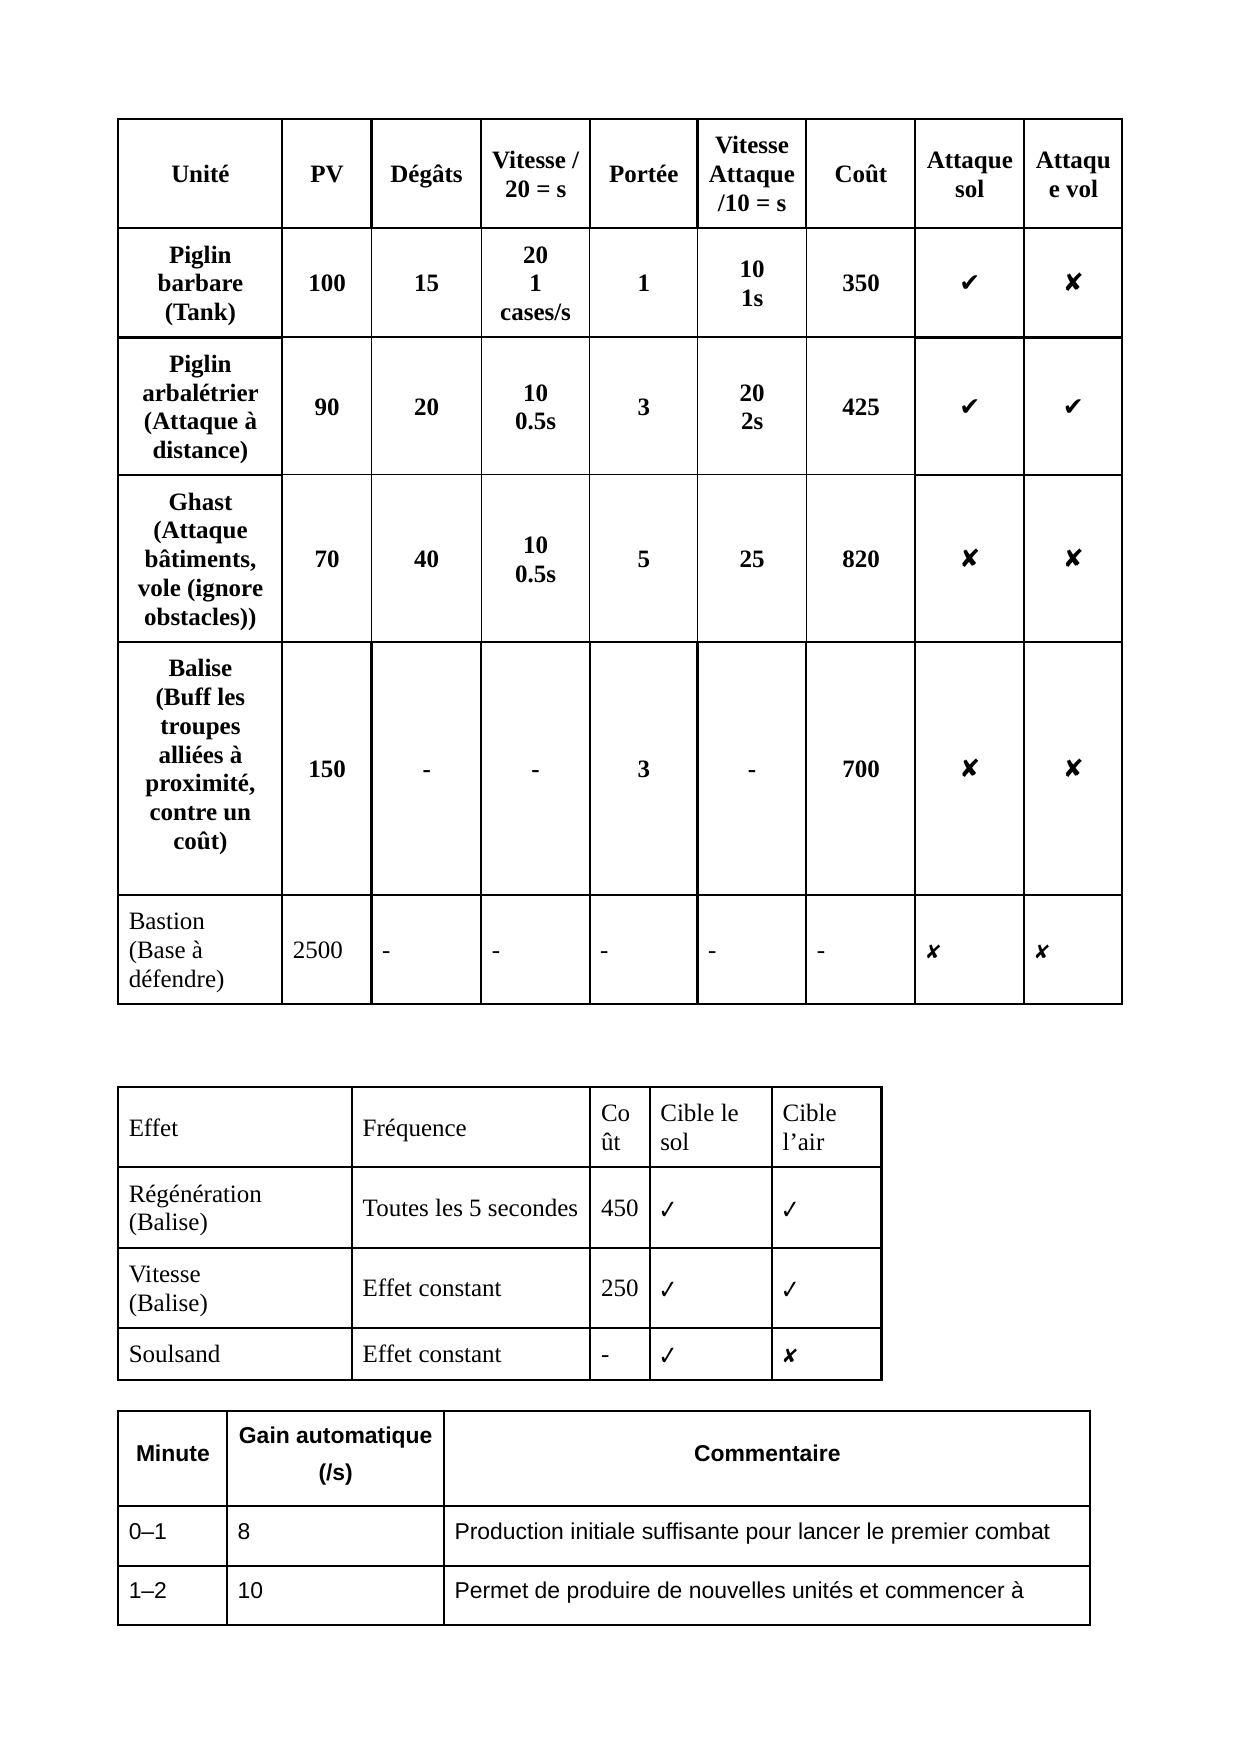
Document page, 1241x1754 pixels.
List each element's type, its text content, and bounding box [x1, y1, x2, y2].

table_cell ✔ [773, 1249, 880, 1327]
table_cell 70 [283, 475, 371, 641]
table_cell 10 [228, 1567, 443, 1624]
table_cell ✘ [916, 643, 1023, 894]
table_header Cible le sol [651, 1088, 771, 1166]
table_header Vitesse Attaque /10 = s [699, 120, 805, 227]
table_cell 820 [807, 475, 914, 641]
table_header Coût [807, 120, 914, 227]
table_cell ✘ [1025, 229, 1121, 336]
table_cell 8 [228, 1507, 443, 1564]
table_cell 350 [807, 229, 914, 336]
table_cell 2500 [283, 896, 370, 1003]
table_header Vitesse / 20 = s [482, 120, 589, 227]
table_cell 425 [807, 338, 914, 474]
table_header Attaque vol [1025, 120, 1121, 227]
table_cell Ghast (Attaque bâtiments, vole (ignore obstacles)) [119, 476, 281, 641]
table_cell - [591, 896, 696, 1003]
table_cell ✔ [651, 1329, 771, 1379]
table_cell 90 [283, 338, 371, 474]
table_cell 250 [591, 1249, 649, 1327]
table_cell 5 [590, 475, 697, 641]
table_cell 1 [590, 229, 697, 336]
table_cell Piglin barbare (Tank) [119, 229, 281, 336]
table_header PV [283, 120, 370, 227]
table_cell ✘ [1025, 896, 1121, 1003]
table_header Coût [591, 1088, 649, 1166]
table_header Unité [119, 120, 281, 227]
table_cell 15 [372, 229, 481, 336]
table_cell 0–1 [119, 1507, 226, 1564]
table_cell 3 [591, 643, 696, 894]
table_cell ✔ [651, 1249, 771, 1327]
table_cell ✘ [1025, 643, 1121, 894]
table_cell Piglin arbalétrier (Attaque à distance) [119, 339, 281, 474]
table_header Commentaire [445, 1412, 1089, 1505]
table_cell 150 [283, 643, 370, 894]
table_cell Effet constant [353, 1329, 589, 1379]
table_cell Production initiale suffisante pour lancer le premier combat [445, 1507, 1089, 1564]
table_cell - [482, 896, 589, 1003]
table_cell - [482, 643, 589, 894]
table_cell 20 2s [698, 338, 806, 474]
table_header Cible l’air [773, 1088, 880, 1166]
table_cell ✘ [773, 1329, 880, 1379]
table_cell ✔ [1025, 339, 1121, 474]
table_cell 10 0.5s [482, 338, 589, 474]
table_cell 10 1s [698, 229, 806, 336]
table_cell 700 [807, 643, 914, 894]
table_cell ✔ [773, 1168, 880, 1247]
table_cell Toutes les 5 secondes [353, 1168, 589, 1247]
table_cell - [373, 896, 480, 1003]
table_cell 40 [372, 475, 481, 641]
table_cell ✔ [916, 339, 1023, 474]
table_cell Soulsand [119, 1329, 351, 1379]
table_cell - [807, 896, 914, 1003]
table_cell Régénération (Balise) [119, 1168, 351, 1247]
table_cell 100 [283, 229, 371, 336]
table_cell - [373, 643, 480, 894]
table_cell Permet de produire de nouvelles unités et commencer à [445, 1567, 1089, 1624]
table_cell - [591, 1329, 649, 1379]
table_cell 10 0.5s [482, 475, 589, 641]
table_header Portée [591, 120, 696, 227]
table_header Effet [119, 1088, 351, 1166]
table_header Dégâts [373, 120, 480, 227]
table_cell ✘ [916, 476, 1023, 641]
table_cell Balise (Buff les troupes alliées à proximité, contre un coût) [119, 643, 281, 894]
table_cell 1–2 [119, 1567, 226, 1624]
table_cell ✔ [916, 229, 1023, 336]
table_cell ✘ [1025, 476, 1121, 641]
table_cell Bastion (Base à défendre) [119, 896, 281, 1003]
table_cell Vitesse (Balise) [119, 1249, 351, 1327]
table_cell - [699, 896, 805, 1003]
table_cell 25 [698, 475, 806, 641]
table_cell Effet constant [353, 1249, 589, 1327]
table_cell 3 [590, 338, 697, 474]
table_header Gain automatique (/s) [228, 1412, 443, 1505]
table_cell - [699, 643, 805, 894]
table_cell 20 1 cases/s [482, 229, 589, 336]
table_cell ✔ [651, 1168, 771, 1247]
table_header Fréquence [353, 1088, 589, 1166]
table_cell 20 [372, 338, 481, 474]
table_header Minute [119, 1412, 226, 1505]
table_cell ✘ [916, 896, 1023, 1003]
table_header Attaque sol [916, 120, 1023, 227]
table_cell 450 [591, 1168, 649, 1247]
